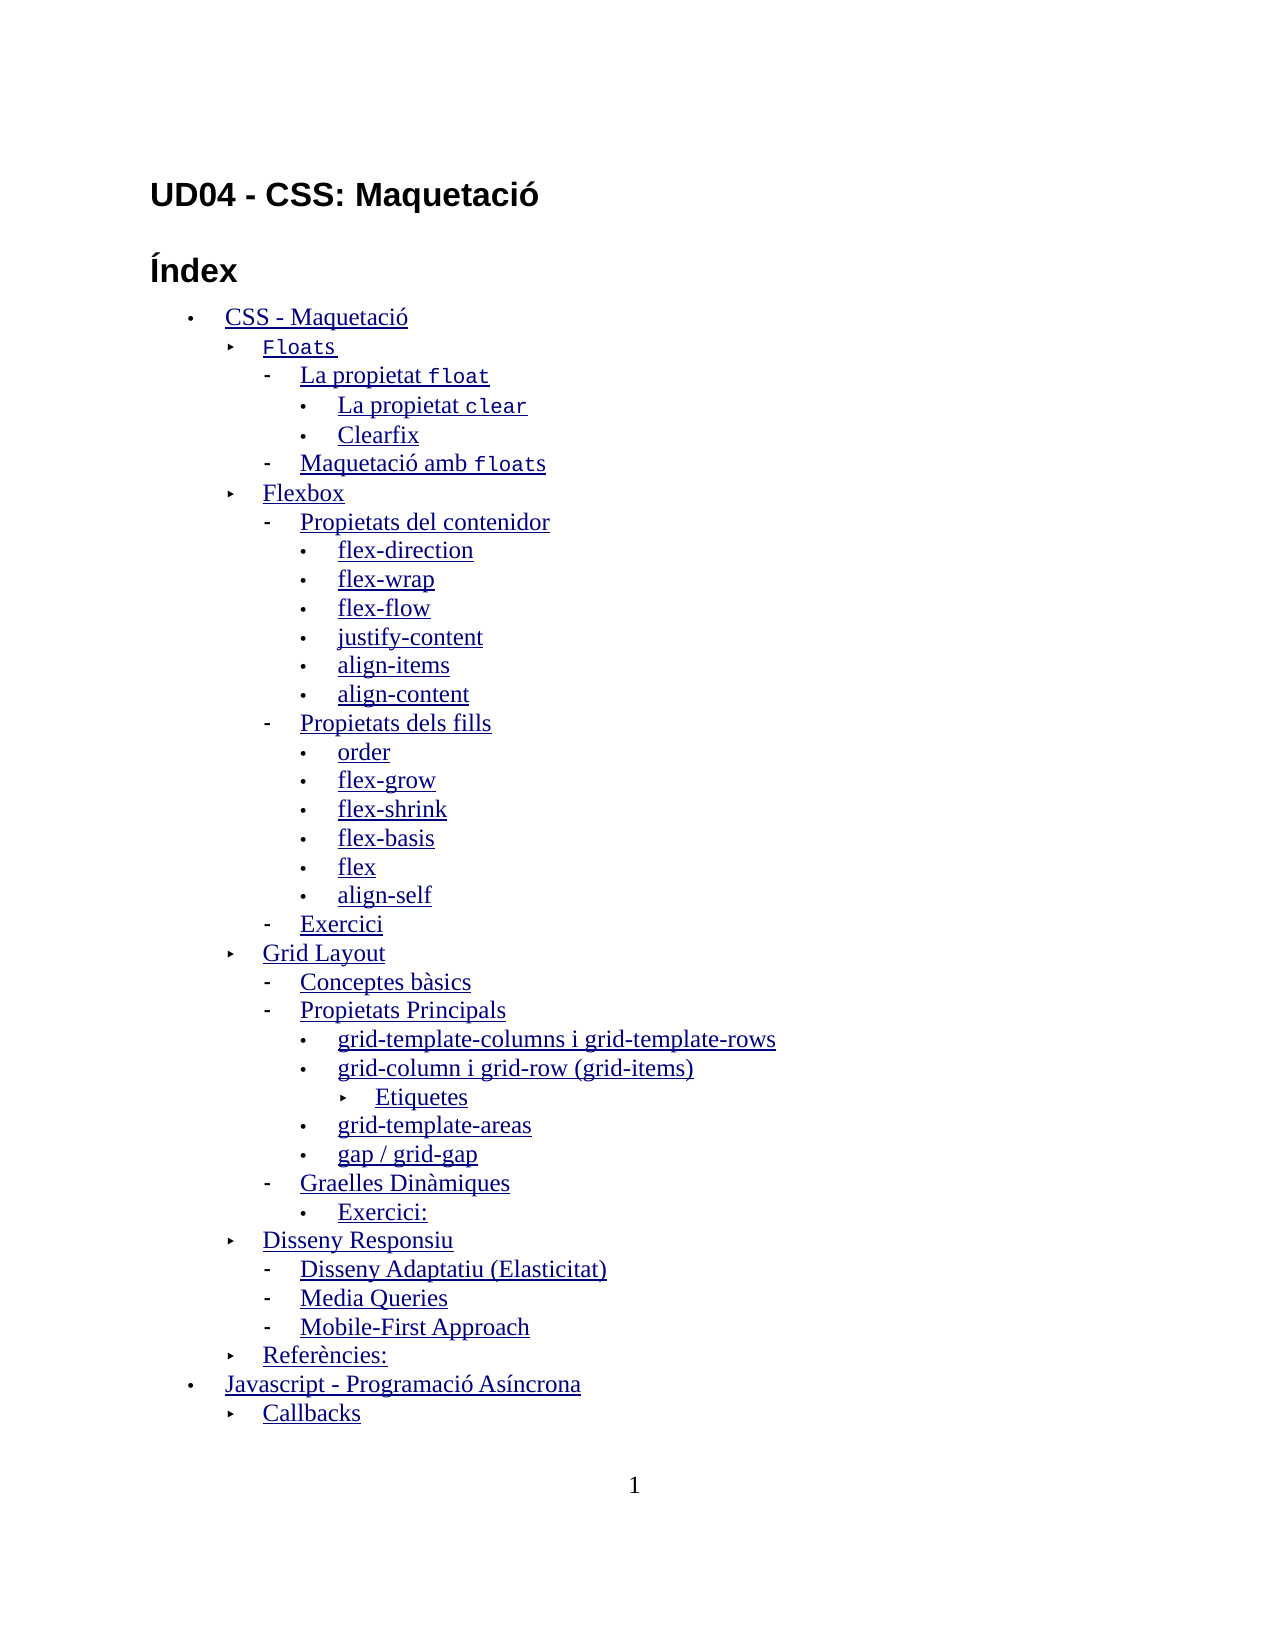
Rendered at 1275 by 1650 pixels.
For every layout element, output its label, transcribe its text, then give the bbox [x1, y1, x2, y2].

list flex-grow [300, 766, 1125, 794]
list Clearfix [300, 420, 1125, 448]
list Referències: [225, 1341, 1125, 1369]
list align-items [300, 651, 1125, 679]
list Propietats dels fills [262, 708, 1125, 737]
list grid-column i grid-row (grid-items) [300, 1053, 1125, 1082]
list flex-wrap [300, 564, 1125, 593]
list gap / grid-gap [300, 1139, 1125, 1168]
list grid-template-columns i grid-template-rows [300, 1024, 1125, 1053]
subtitle UD04 - CSS: Maquetació [150, 175, 1125, 214]
list Media Queries [262, 1283, 1125, 1312]
list La propietat clear [300, 390, 1125, 420]
list Propietats del contenidor [262, 507, 1125, 536]
list flex-direction [300, 536, 1125, 564]
list Graelles Dinàmiques [262, 1168, 1125, 1197]
list flex-flow [300, 593, 1125, 622]
subtitle Índex [150, 251, 1125, 290]
list flex-shrink [300, 794, 1125, 823]
list Conceptes bàsics [262, 967, 1125, 996]
list Disseny Adaptatiu (Elasticitat) [262, 1254, 1125, 1283]
list Javascript - Programació Asíncrona [187, 1369, 1125, 1398]
list Exercici [262, 909, 1125, 938]
list Grid Layout [225, 938, 1125, 967]
list order [300, 737, 1125, 766]
list Exercici: [300, 1197, 1125, 1226]
list Propietats Principals [262, 996, 1125, 1024]
list Maquetació amb floats [262, 448, 1125, 478]
list flex [300, 852, 1125, 881]
list align-content [300, 679, 1125, 708]
list flex-basis [300, 823, 1125, 852]
list La propietat float [262, 361, 1125, 390]
list justify-content [300, 622, 1125, 651]
list grid-template-areas [300, 1111, 1125, 1139]
list Flexbox [225, 478, 1125, 507]
list Callbacks [225, 1398, 1125, 1427]
list Floats [225, 331, 1125, 361]
list CSS - Maquetació [187, 302, 1125, 331]
list Etiquetes [337, 1082, 1125, 1111]
list Mobile-First Approach [262, 1312, 1125, 1341]
list Disseny Responsiu [225, 1226, 1125, 1254]
list align-self [300, 881, 1125, 909]
